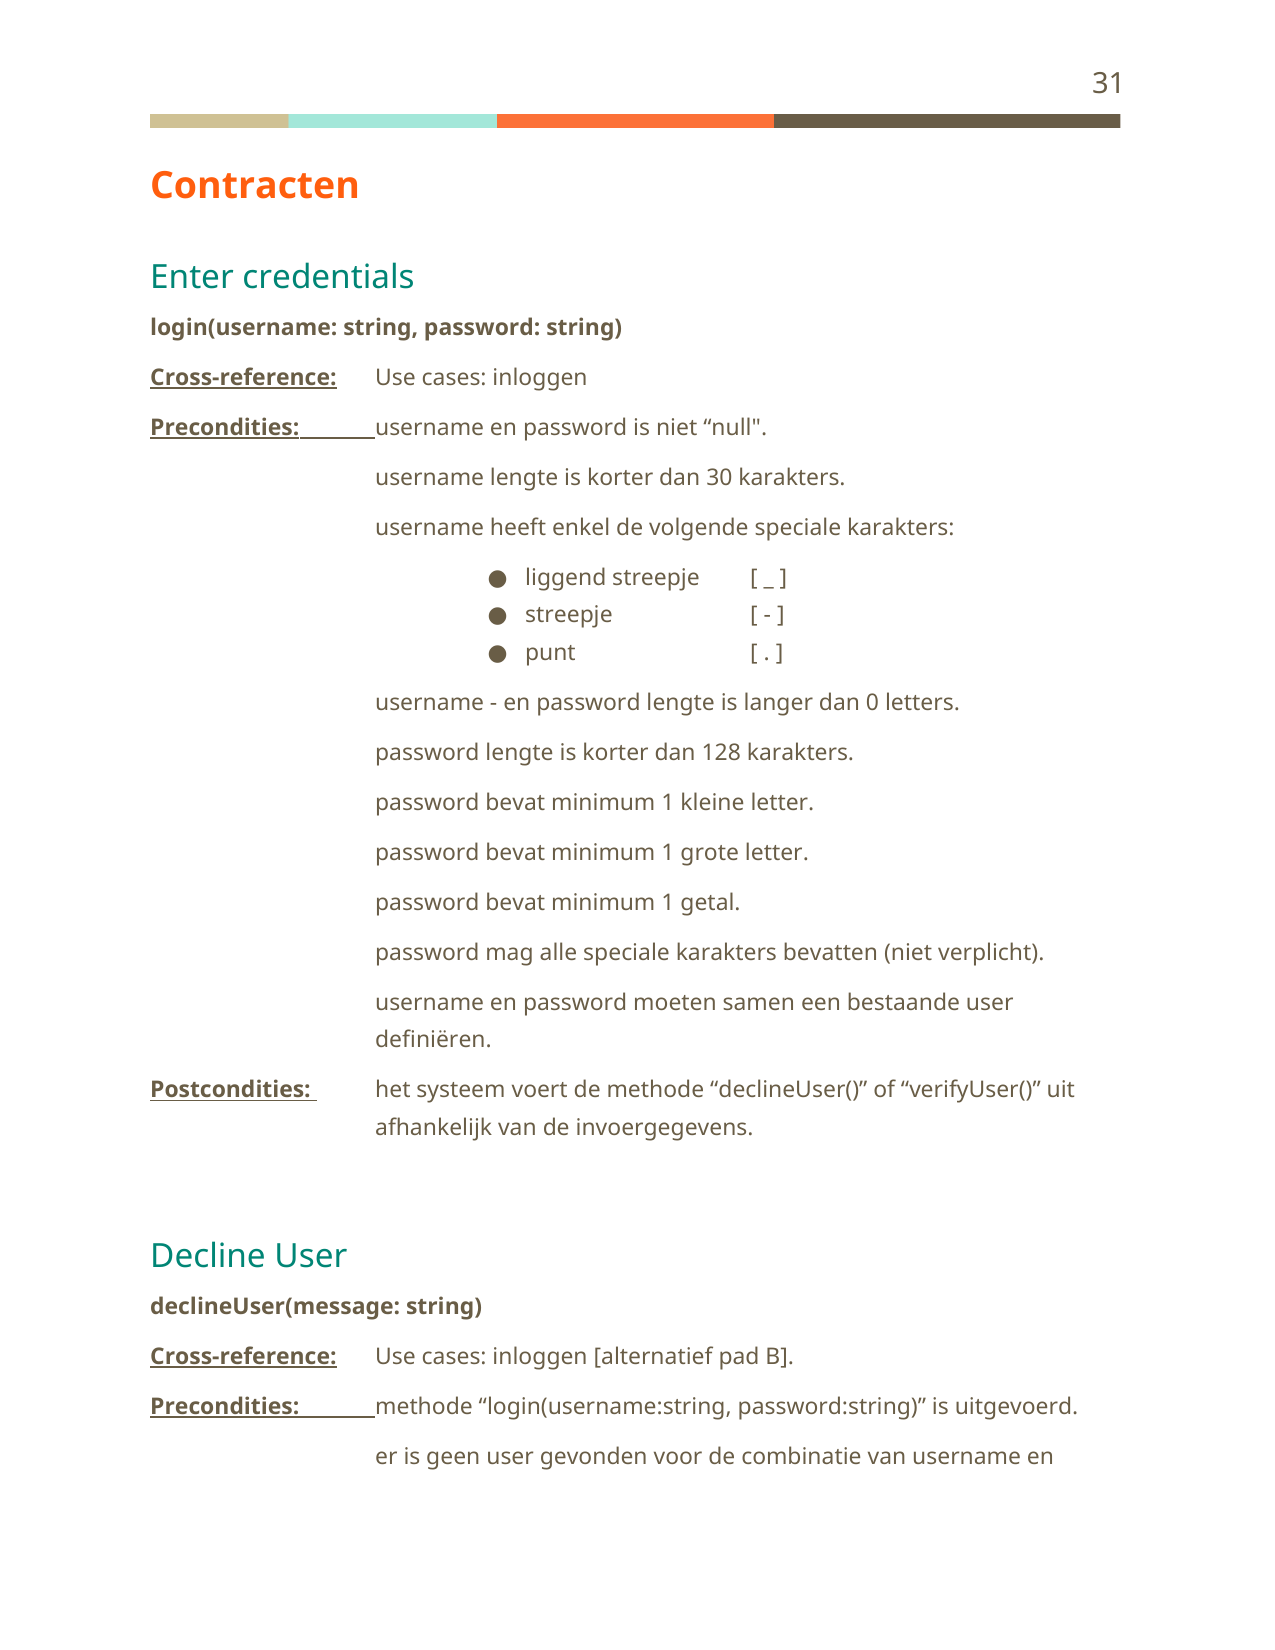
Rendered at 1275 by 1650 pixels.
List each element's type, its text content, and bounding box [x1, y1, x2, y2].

text username en password moeten samen een bestaande user definiëren. [375, 986, 1125, 1055]
text Precondities: username en password is niet “null". [150, 411, 1125, 442]
text password bevat minimum 1 kleine letter. [300, 786, 1125, 817]
text username heeft enkel de volgende speciale karakters: [150, 511, 1125, 542]
list punt [ . ] [487, 636, 1125, 667]
picture [150, 114, 1121, 128]
list liggend streepje [ _ ] [487, 561, 1125, 592]
text declineUser(message: string) [150, 1290, 1125, 1321]
subtitle Enter credentials [150, 253, 1125, 298]
list streepje [ - ] [487, 598, 1125, 630]
text Cross-reference: Use cases: inloggen [150, 361, 1125, 392]
text password lengte is korter dan 128 karakters. [150, 736, 1125, 767]
text Postcondities: het systeem voert de methode “declineUser()” of “verifyUser()” uit afhankelijk van de invoergegevens. [150, 1073, 1125, 1142]
text er is geen user gevonden voor de combinatie van username en [150, 1440, 1125, 1471]
subtitle Decline User [150, 1232, 1125, 1277]
text password bevat minimum 1 getal. [150, 886, 1125, 917]
text password bevat minimum 1 grote letter. [150, 836, 1125, 867]
text password mag alle speciale karakters bevatten (niet verplicht). [150, 936, 1125, 967]
text username lengte is korter dan 30 karakters. [150, 461, 1125, 492]
text Cross-reference: Use cases: inloggen [alternatief pad B]. [150, 1340, 1125, 1371]
text username - en password lengte is langer dan 0 letters. [150, 686, 1125, 717]
text Precondities: methode “login(username:string, password:string)” is uitgevoerd. [150, 1390, 1125, 1421]
text Contracten [150, 158, 1125, 209]
text login(username: string, password: string) [150, 311, 1125, 342]
